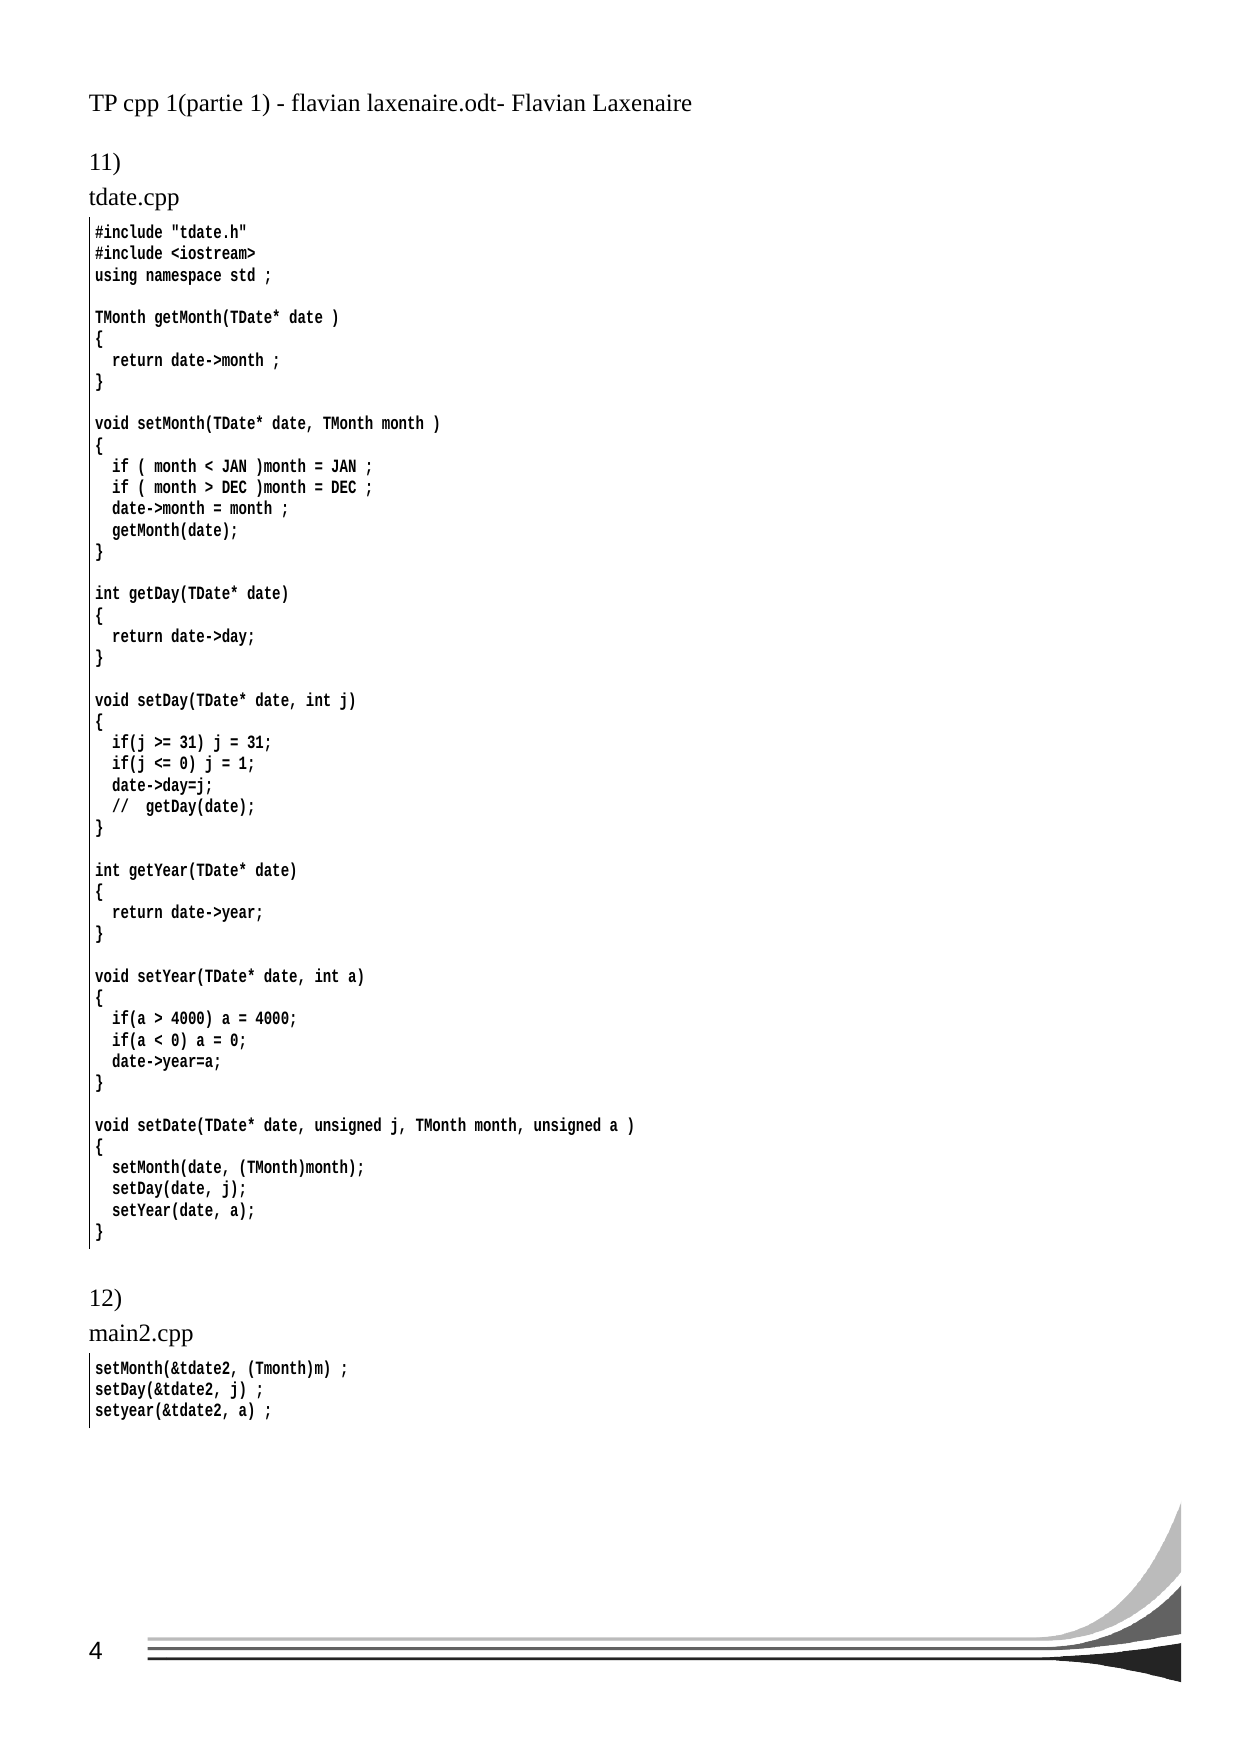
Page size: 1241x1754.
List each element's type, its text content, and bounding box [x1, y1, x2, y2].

text #include "tdate.h" [90, 217, 1122, 244]
text int getYear(TDate* date) [90, 860, 1122, 882]
text } [90, 924, 1122, 945]
text TMonth getMonth(TDate* date ) [90, 308, 1122, 329]
text using namespace std ; [90, 265, 1122, 287]
text { [90, 1137, 1122, 1158]
text if(a < 0) a = 0; [90, 1030, 1122, 1052]
text return date->year; [90, 903, 1122, 924]
text } [90, 1073, 1122, 1094]
text { [90, 988, 1122, 1009]
text { [90, 329, 1122, 350]
text if(j >= 31) j = 31; [90, 733, 1122, 754]
text void setYear(TDate* date, int a) [90, 967, 1122, 988]
text } [90, 1222, 1122, 1249]
text { [90, 882, 1122, 903]
text getMonth(date); [90, 520, 1122, 542]
text return date->month ; [90, 350, 1122, 372]
text void setDate(TDate* date, unsigned j, TMonth month, unsigned a ) [90, 1115, 1122, 1137]
text } [90, 818, 1122, 839]
text if ( month > DEC )month = DEC ; [90, 478, 1122, 499]
text #include <iostream> [90, 244, 1122, 265]
text } [90, 372, 1122, 393]
text int getDay(TDate* date) [90, 584, 1122, 605]
text if(a > 4000) a = 4000; [90, 1009, 1122, 1030]
text setMonth(date, (TMonth)month); [90, 1158, 1122, 1179]
text date->month = month ; [90, 499, 1122, 520]
text setDay(&tdate2, j) ; [90, 1380, 1122, 1401]
text if ( month < JAN )month = JAN ; [90, 457, 1122, 478]
text void setDay(TDate* date, int j) [90, 690, 1122, 712]
text setyear(&tdate2, a) ; [90, 1401, 1122, 1428]
text } [90, 648, 1122, 669]
text main2.cpp [88, 1318, 1122, 1347]
text 11) [88, 147, 1122, 176]
text date->year=a; [90, 1052, 1122, 1073]
text } [90, 542, 1122, 563]
text setYear(date, a); [90, 1200, 1122, 1222]
text 12) [88, 1283, 1122, 1312]
text tdate.cpp [88, 182, 1122, 211]
text if(j <= 0) j = 1; [90, 754, 1122, 775]
text setMonth(&tdate2, (Tmonth)m) ; [90, 1353, 1122, 1380]
text // getDay(date); [90, 797, 1122, 818]
text return date->day; [90, 627, 1122, 648]
text { [90, 435, 1122, 457]
text { [90, 605, 1122, 627]
text void setMonth(TDate* date, TMonth month ) [90, 414, 1122, 435]
picture [147, 1500, 1182, 1683]
text { [90, 712, 1122, 733]
text setDay(date, j); [90, 1179, 1122, 1200]
text date->day=j; [90, 775, 1122, 797]
